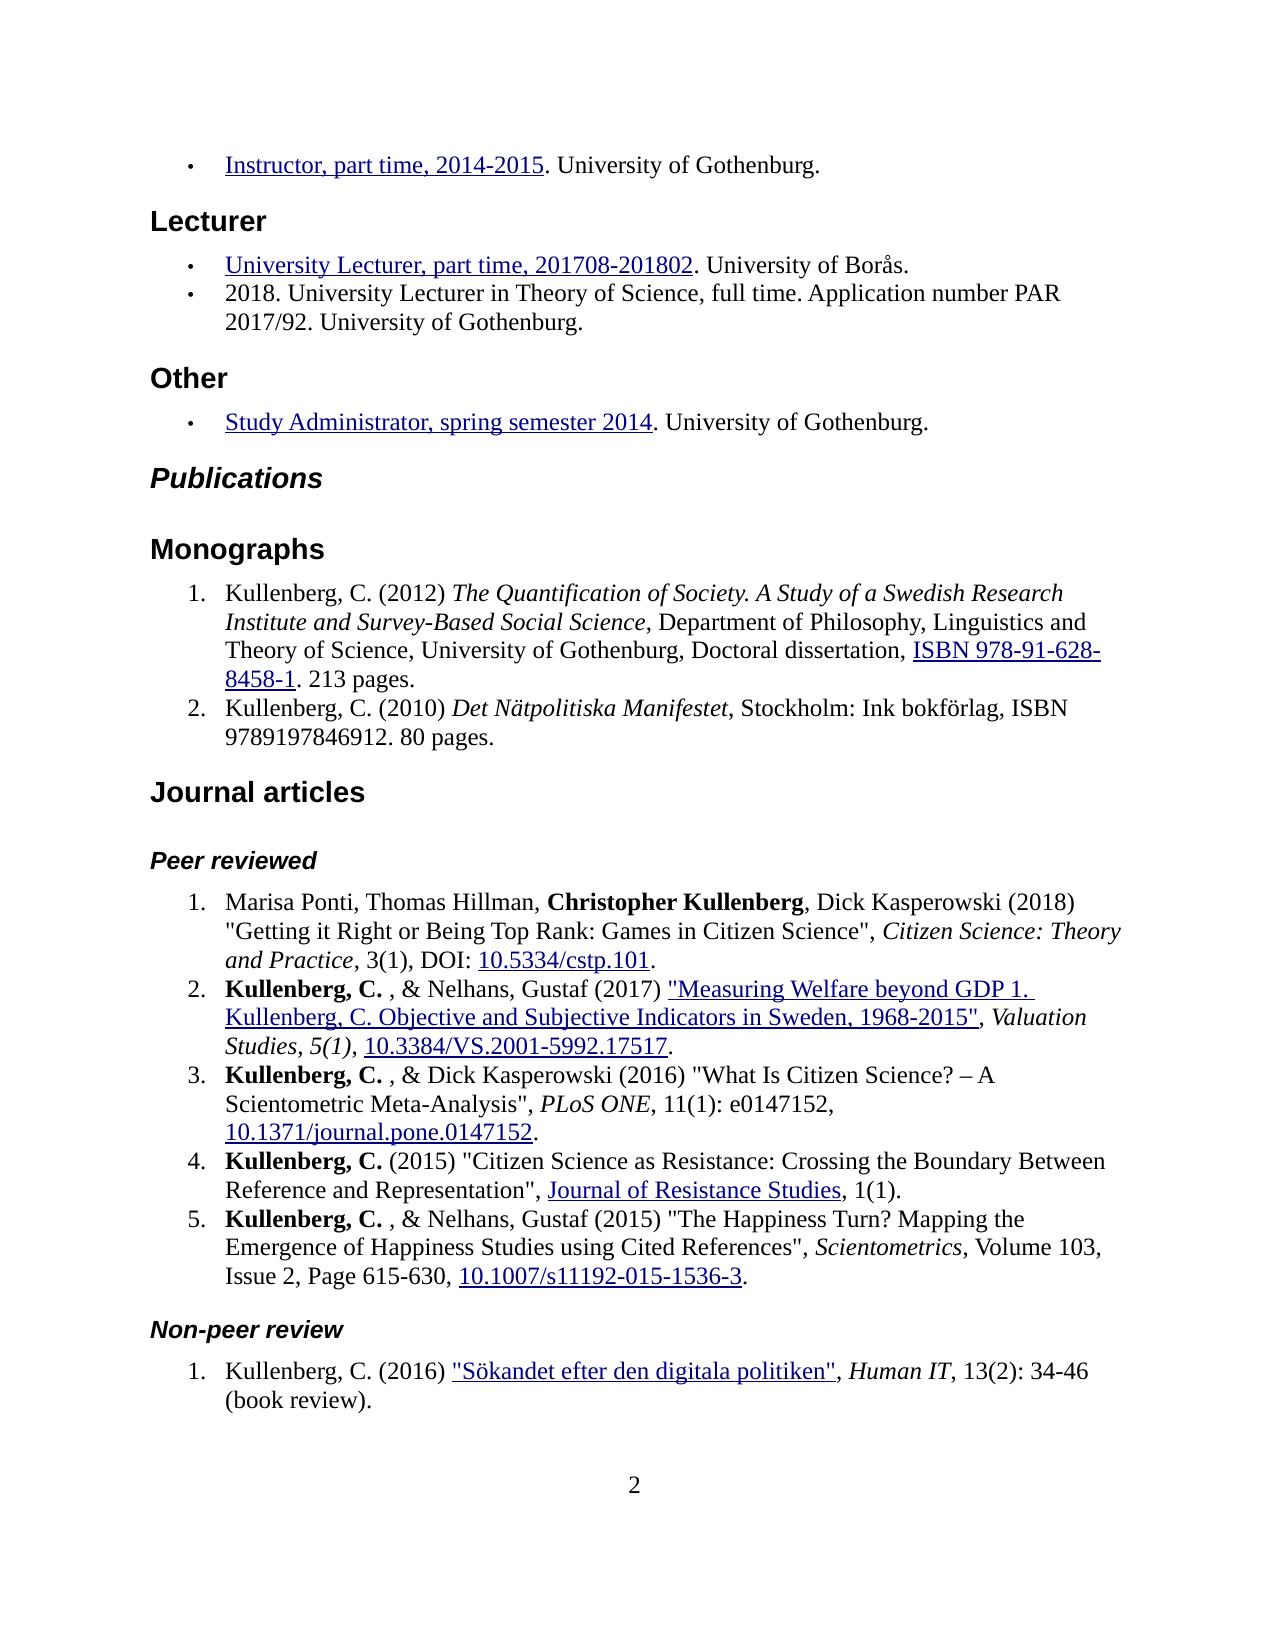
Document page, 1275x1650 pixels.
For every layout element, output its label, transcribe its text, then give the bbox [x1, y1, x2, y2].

list Kullenberg, C. , & Nelhans, Gustaf (2017) "Measuring Welfare beyond GDP 1. Kullenberg, C. Objective and Subjective Indicators in Sweden, 1968-2015", Valuation Studies, 5(1), 10.3384/VS.2001-5992.17517. [187, 974, 1125, 1060]
subtitle Non-peer review [150, 1315, 1125, 1343]
list Instructor, part time, 2014-2015. University of Gothenburg. [187, 150, 1125, 179]
list Kullenberg, C. (2016) "Sökandet efter den digitala politiken", Human IT, 13(2): 34-46 (book review). [187, 1356, 1125, 1413]
subtitle Other [150, 361, 1125, 394]
list Kullenberg, C. (2012) The Quantification of Society. A Study of a Swedish Research Institute and Survey-Based Social Science, Department of Philosophy, Linguistics and Theory of Science, University of Gothenburg, Doctoral dissertation, ISBN 978-91-628-8458-1. 213 pages. [187, 578, 1125, 693]
list Marisa Ponti, Thomas Hillman, Christopher Kullenberg, Dick Kasperowski (2018) "Getting it Right or Being Top Rank: Games in Citizen Science", Citizen Science: Theory and Practice, 3(1), DOI: 10.5334/cstp.101. [187, 887, 1125, 974]
list Kullenberg, C. (2010) Det Nätpolitiska Manifestet, Stockholm: Ink bokförlag, ISBN 9789197846912. 80 pages. [187, 693, 1125, 750]
list Kullenberg, C. (2015) "Citizen Science as Resistance: Crossing the Boundary Between Reference and Representation", Journal of Resistance Studies, 1(1). [187, 1146, 1125, 1204]
list Kullenberg, C. , & Nelhans, Gustaf (2015) "The Happiness Turn? Mapping the Emergence of Happiness Studies using Cited References", Scientometrics, Volume 103, Issue 2, Page 615-630, 10.1007/s11192-015-1536-3. [187, 1204, 1125, 1290]
subtitle Lecturer [150, 204, 1125, 237]
subtitle Publications [150, 461, 1125, 494]
subtitle Monographs [150, 532, 1125, 565]
list Study Administrator, spring semester 2014. University of Gothenburg. [187, 407, 1125, 436]
subtitle Peer reviewed [150, 846, 1125, 875]
subtitle Journal articles [150, 775, 1125, 809]
list Kullenberg, C. , & Dick Kasperowski (2016) "What Is Citizen Science? – A Scientometric Meta-Analysis", PLoS ONE, 11(1): e0147152, 10.1371/journal.pone.0147152. [187, 1060, 1125, 1146]
list University Lecturer, part time, 201708-201802. University of Borås. [187, 250, 1125, 278]
list 2018. University Lecturer in Theory of Science, full time. Application number PAR 2017/92. University of Gothenburg. [187, 278, 1125, 336]
